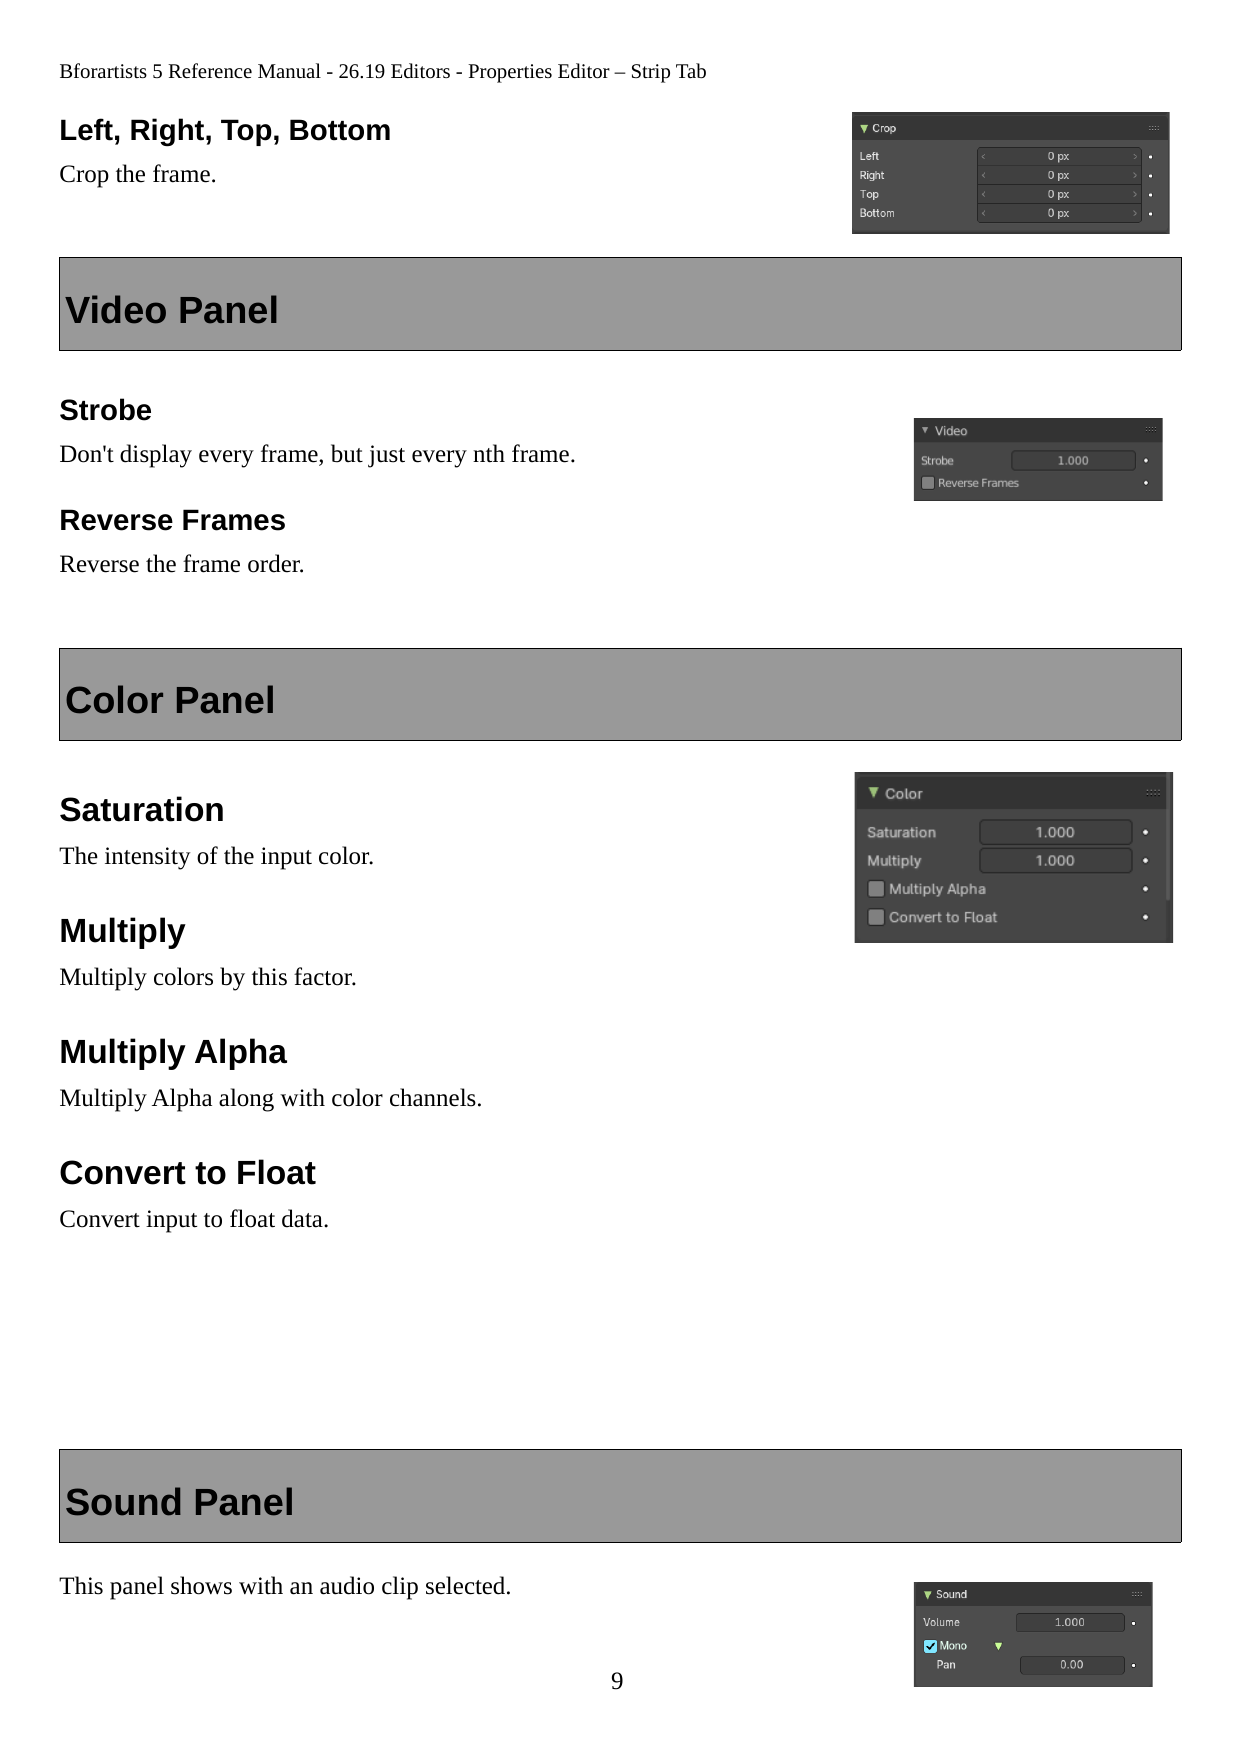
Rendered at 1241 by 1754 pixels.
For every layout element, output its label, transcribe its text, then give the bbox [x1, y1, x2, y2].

picture [913, 1582, 1153, 1687]
text This panel shows with an audio clip selected. [59, 1571, 1181, 1600]
text Reverse the frame order. [59, 549, 1181, 578]
picture [852, 112, 1170, 234]
text Multiply colors by this factor. [59, 962, 1181, 991]
table_header Color Panel [60, 649, 1181, 740]
subtitle [1174, 790, 1181, 828]
subtitle Reverse Frames [59, 503, 1181, 537]
subtitle Convert to Float [59, 1153, 1181, 1192]
subtitle Multiply [59, 911, 1181, 949]
text The intensity of the input color. [59, 841, 854, 870]
text [1170, 159, 1181, 188]
subtitle Multiply Alpha [59, 1032, 1181, 1071]
subtitle Strobe [59, 393, 1181, 427]
table_header Video Panel [60, 258, 1181, 350]
text Convert input to float data. [59, 1204, 1181, 1233]
picture [854, 772, 1174, 943]
text Crop the frame. [59, 159, 852, 188]
text Multiply Alpha along with color channels. [59, 1083, 1181, 1112]
subtitle Saturation [59, 790, 854, 828]
table_header Sound Panel [60, 1450, 1181, 1542]
picture [913, 418, 1163, 501]
text Don't display every frame, but just every nth frame. [59, 439, 913, 468]
subtitle Left, Right, Top, Bottom [59, 113, 852, 146]
